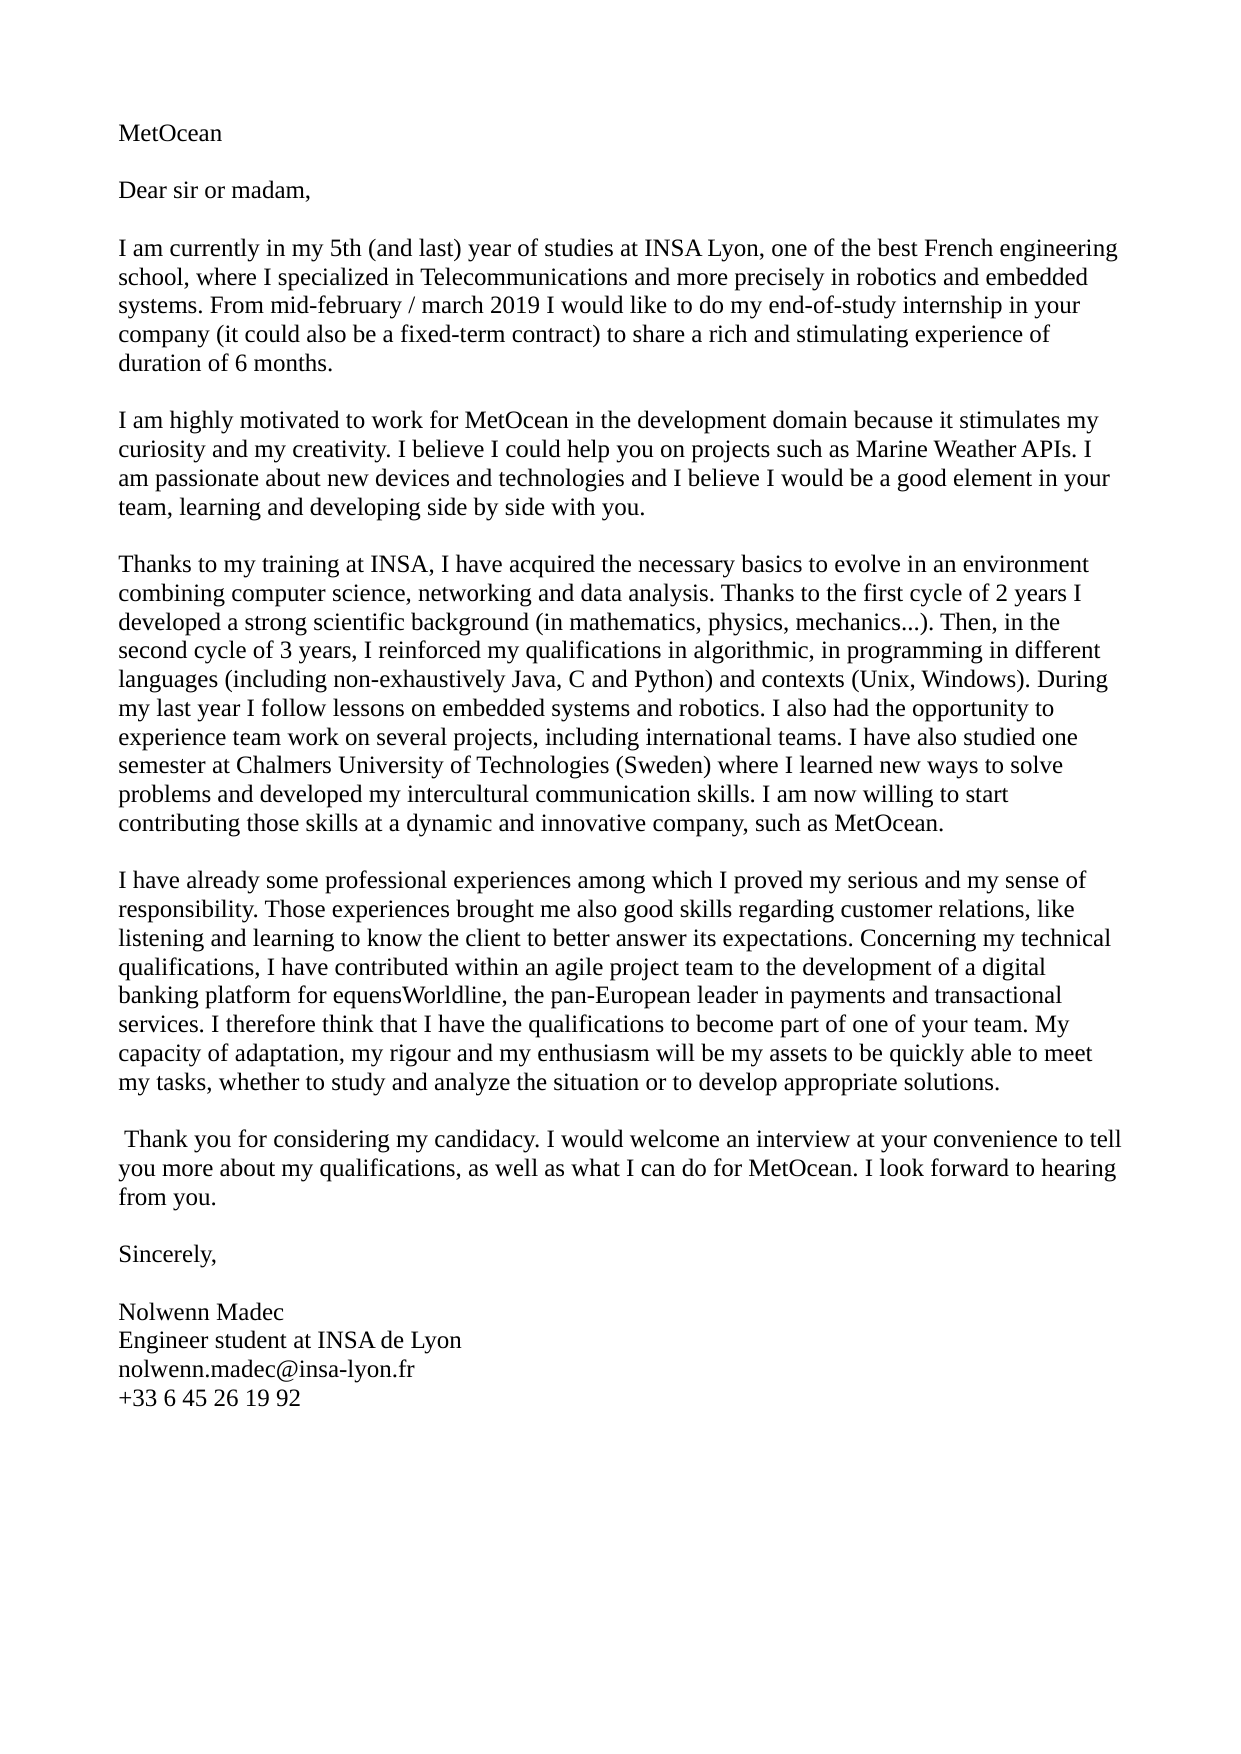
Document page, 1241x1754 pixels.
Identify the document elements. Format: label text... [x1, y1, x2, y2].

text I am highly motivated to work for MetOcean in the development domain because it stimulates my curiosity and my creativity. I believe I could help you on projects such as Marine Weather APIs. I am passionate about new devices and technologies and I believe I would be a good element in your team, learning and developing side by side with you. [118, 406, 1122, 521]
text I am currently in my 5th (and last) year of studies at INSA Lyon, one of the best French engineering school, where I specialized in Telecommunications and more precisely in robotics and embedded systems. From mid-february / march 2019 I would like to do my end-of-study internship in your company (it could also be a fixed-term contract) to share a rich and stimulating experience of duration of 6 months. [118, 233, 1122, 377]
text Dear sir or madam, [118, 176, 1122, 204]
text Thank you for considering my candidacy. I would welcome an interview at your convenience to tell you more about my qualifications, as well as what I can do for MetOcean. I look forward to hearing from you. [118, 1124, 1122, 1211]
text Sincerely, [118, 1239, 1122, 1268]
text MetOcean [118, 118, 1122, 147]
text +33 6 45 26 19 92 [118, 1383, 1122, 1412]
text nolwenn.madec@insa-lyon.fr [118, 1354, 1122, 1383]
text Thanks to my training at INSA, I have acquired the necessary basics to evolve in an environment combining computer science, networking and data analysis. Thanks to the first cycle of 2 years I developed a strong scientific background (in mathematics, physics, mechanics...). Then, in the second cycle of 3 years, I reinforced my qualifications in algorithmic, in programming in different languages (including non-exhaustively Java, C and Python) and contexts (Unix, Windows). During my last year I follow lessons on embedded systems and robotics. I also had the opportunity to experience team work on several projects, including international teams. I have also studied one semester at Chalmers University of Technologies (Sweden) where I learned new ways to solve problems and developed my intercultural communication skills. I am now willing to start contributing those skills at a dynamic and innovative company, such as MetOcean. [118, 549, 1122, 837]
text Engineer student at INSA de Lyon [118, 1326, 1122, 1354]
text I have already some professional experiences among which I proved my serious and my sense of responsibility. Those experiences brought me also good skills regarding customer relations, like listening and learning to know the client to better answer its expectations. Concerning my technical qualifications, I have contributed within an agile project team to the development of a digital banking platform for equensWorldline, the pan-European leader in payments and transactional services. I therefore think that I have the qualifications to become part of one of your team. My capacity of adaptation, my rigour and my enthusiasm will be my assets to be quickly able to meet my tasks, whether to study and analyze the situation or to develop appropriate solutions. [118, 866, 1122, 1096]
text Nolwenn Madec [118, 1297, 1122, 1326]
